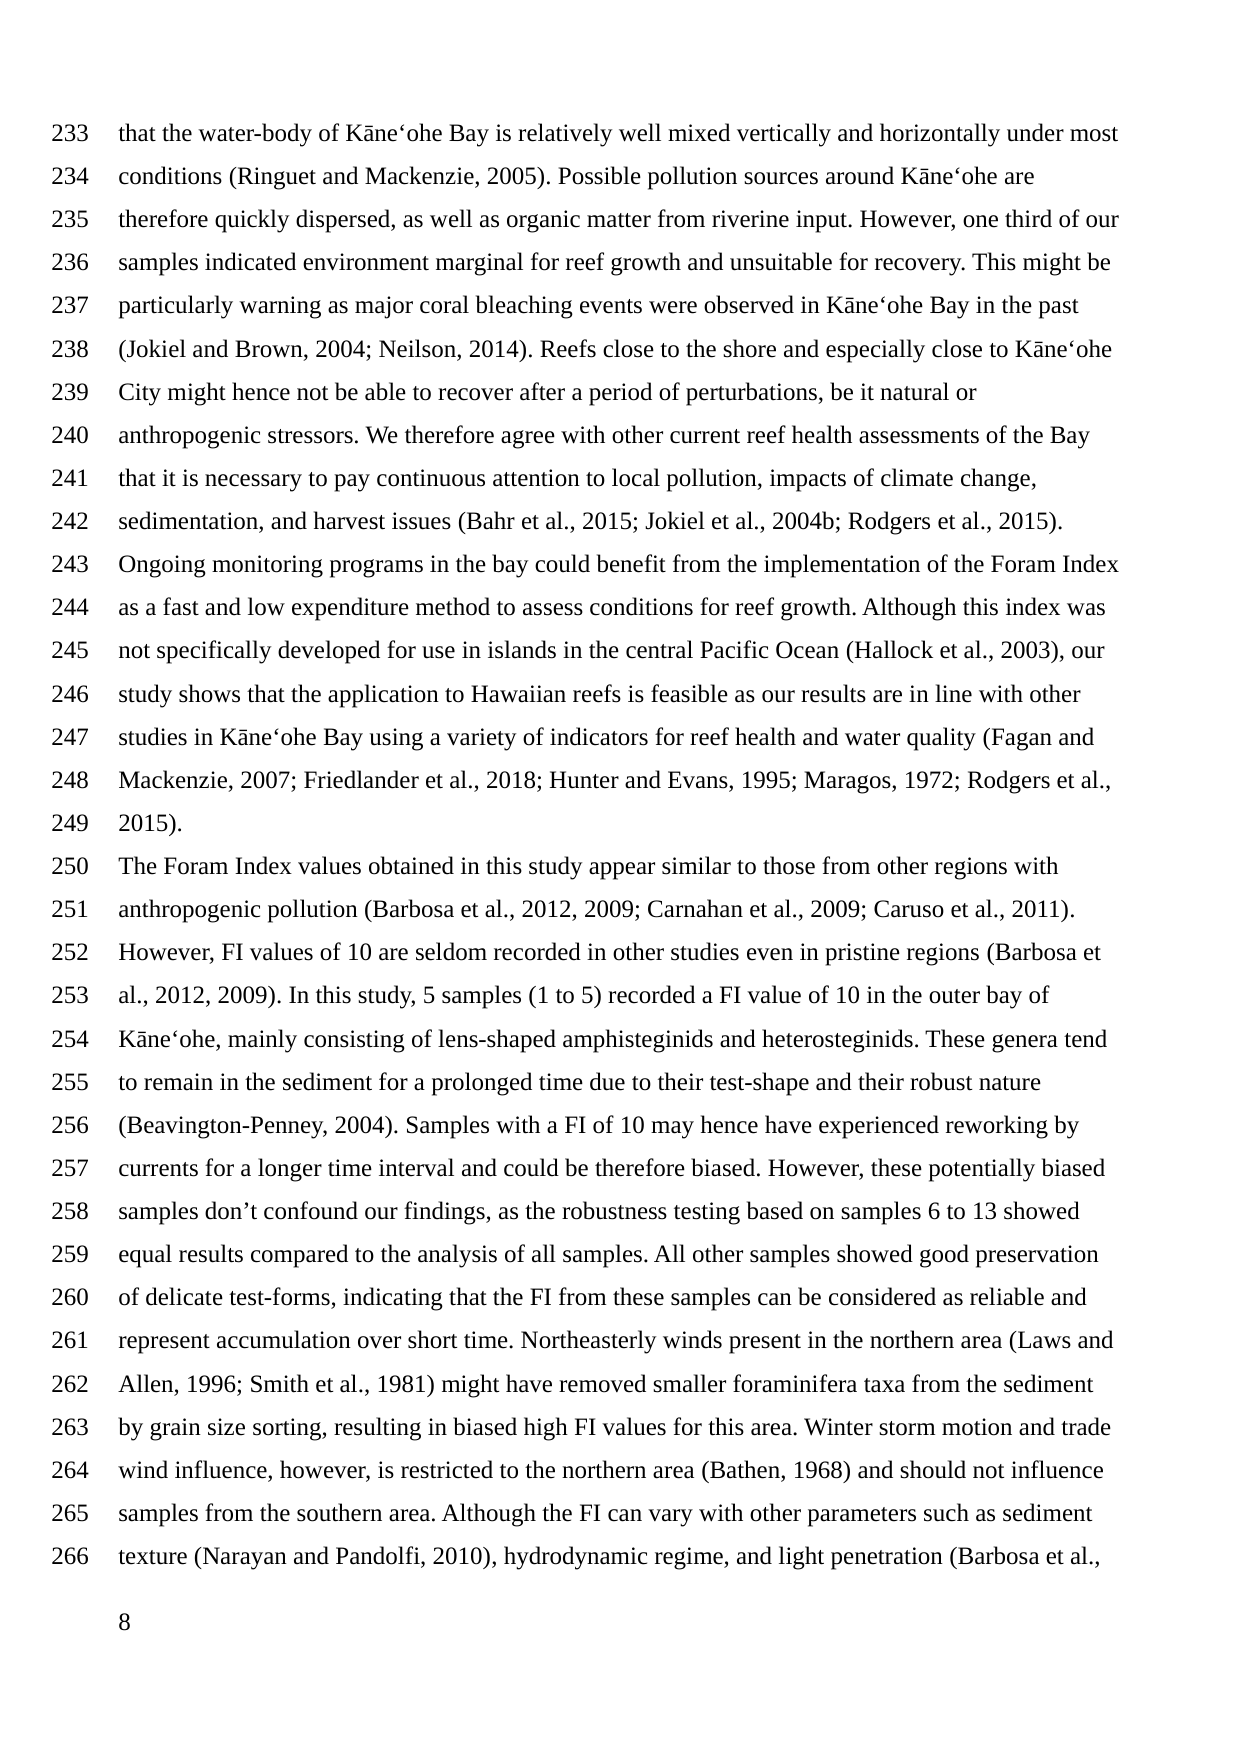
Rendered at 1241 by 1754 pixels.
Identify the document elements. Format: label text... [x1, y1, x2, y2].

text that the water-body of Kāneʻohe Bay is relatively well mixed vertically and horizontally under most conditions (Ringuet and Mackenzie, 2005). Possible pollution sources around Kāneʻohe are therefore quickly dispersed, as well as organic matter from riverine input. However, one third of our samples indicated environment marginal for reef growth and unsuitable for recovery. This might be particularly warning as major coral bleaching events were observed in Kāneʻohe Bay in the past (Jokiel and Brown, 2004; Neilson, 2014). Reefs close to the shore and especially close to Kāneʻohe City might hence not be able to recover after a period of perturbations, be it natural or anthropogenic stressors. We therefore agree with other current reef health assessments of the Bay that it is necessary to pay continuous attention to local pollution, impacts of climate change, sedimentation, and harvest issues (Bahr et al., 2015; Jokiel et al., 2004b; Rodgers et al., 2015). Ongoing monitoring programs in the bay could benefit from the implementation of the Foram Index as a fast and low expenditure method to assess conditions for reef growth. Although this index was not specifically developed for use in islands in the central Pacific Ocean (Hallock et al., 2003), our study shows that the application to Hawaiian reefs is feasible as our results are in line with other studies in Kāneʻohe Bay using a variety of indicators for reef health and water quality (Fagan and Mackenzie, 2007; Friedlander et al., 2018; Hunter and Evans, 1995; Maragos, 1972; Rodgers et al., 2015). [118, 118, 1122, 837]
text The Foram Index values obtained in this study appear similar to those from other regions with anthropogenic pollution (Barbosa et al., 2012, 2009; Carnahan et al., 2009; Caruso et al., 2011). However, FI values of 10 are seldom recorded in other studies even in pristine regions (Barbosa et al., 2012, 2009). In this study, 5 samples (1 to 5) recorded a FI value of 10 in the outer bay of Kāneʻohe, mainly consisting of lens-shaped amphisteginids and heterosteginids. These genera tend to remain in the sediment for a prolonged time due to their test-shape and their robust nature (Beavington-Penney, 2004). Samples with a FI of 10 may hence have experienced reworking by currents for a longer time interval and could be therefore biased. However, these potentially biased samples don’t confound our findings, as the robustness testing based on samples 6 to 13 showed equal results compared to the analysis of all samples. All other samples showed good preservation of delicate test-forms, indicating that the FI from these samples can be considered as reliable and represent accumulation over short time. Northeasterly winds present in the northern area (Laws and Allen, 1996; Smith et al., 1981) might have removed smaller foraminifera taxa from the sediment by grain size sorting, resulting in biased high FI values for this area. Winter storm motion and trade wind influence, however, is restricted to the northern area (Bathen, 1968) and should not influence samples from the southern area. Although the FI can vary with other parameters such as sediment texture (Narayan and Pandolfi, 2010), hydrodynamic regime, and light penetration (Barbosa et al., [118, 851, 1122, 1570]
